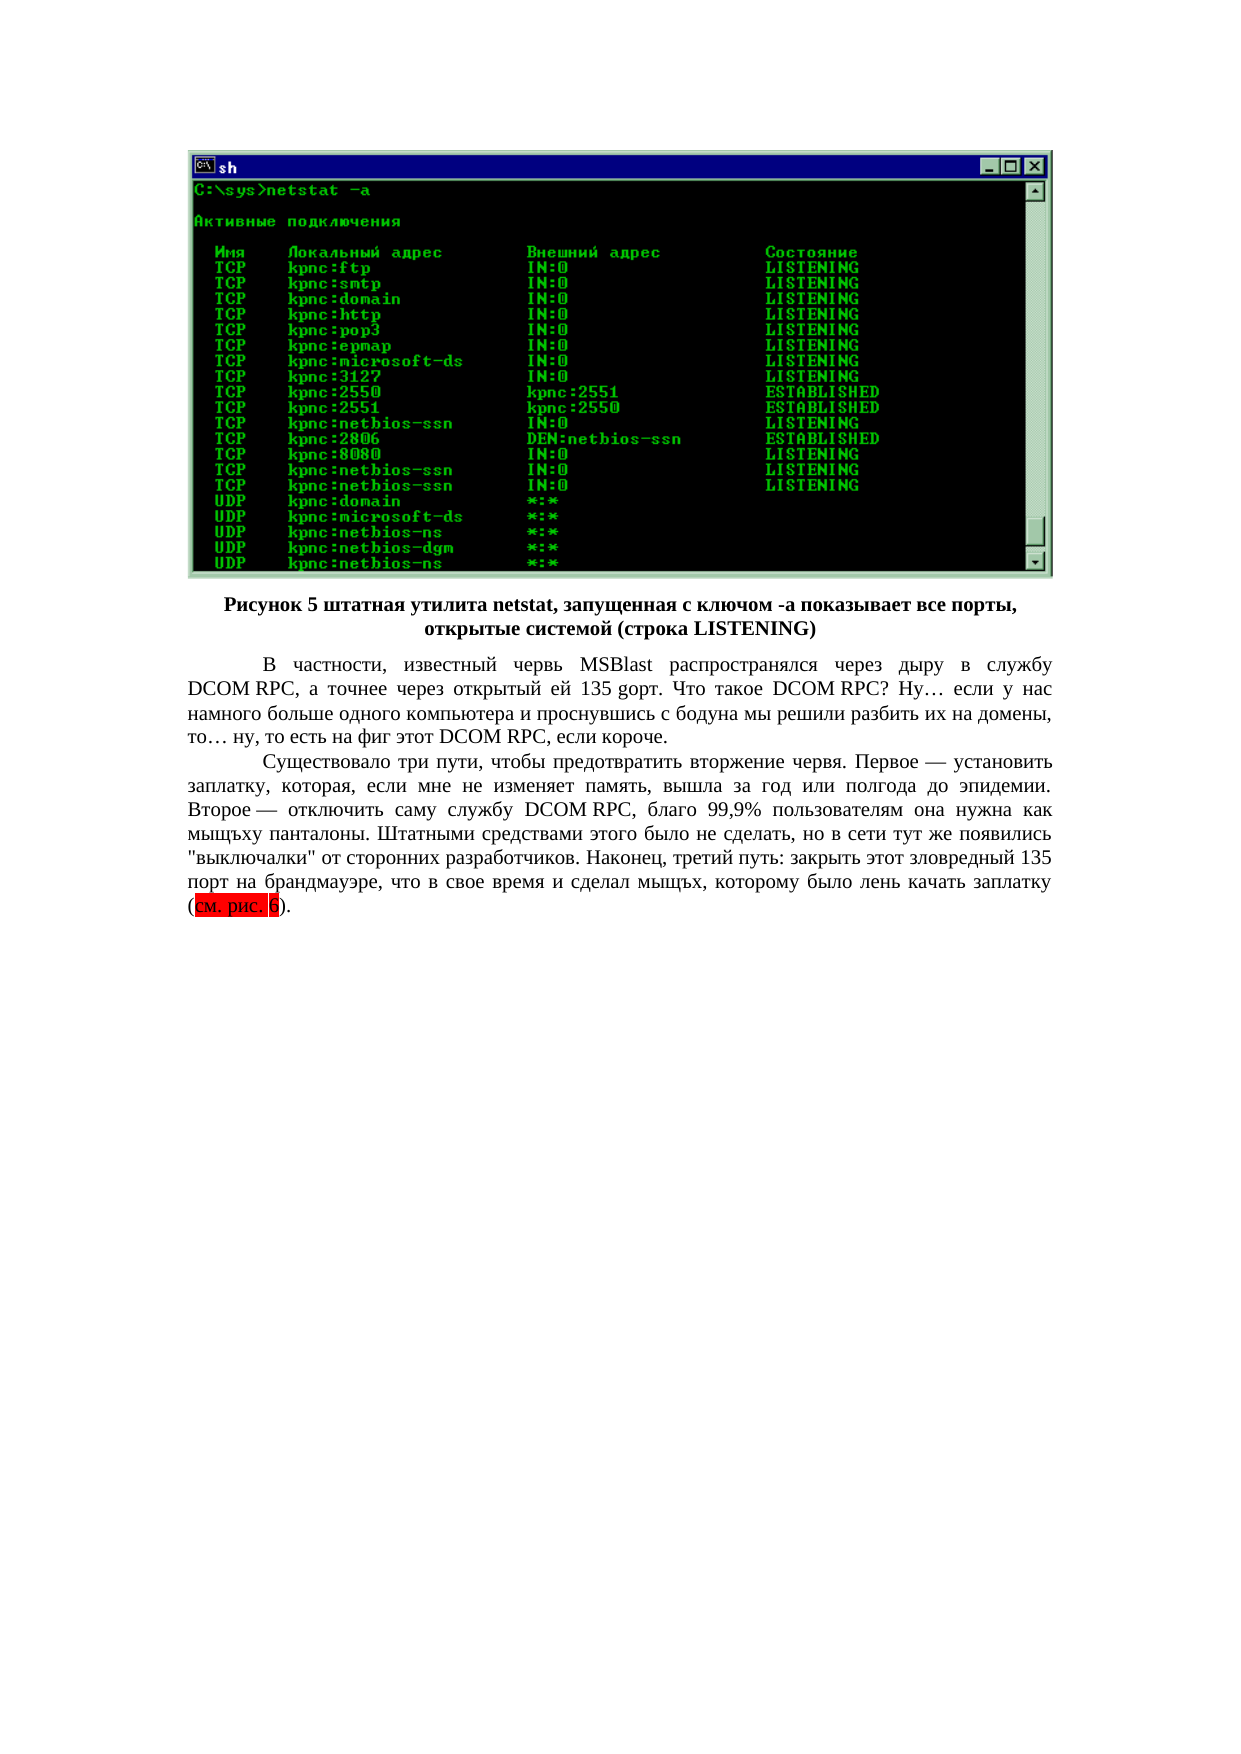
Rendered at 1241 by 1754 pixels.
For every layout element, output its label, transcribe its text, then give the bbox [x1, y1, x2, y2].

picture [187, 150, 1053, 579]
text В частности, известный червь MSBlast распространялся через дыру в службу DCOM RPC, а точнее через открытый ей 135 gорт. Что такое DCOM RPC? Ну… если у нас намного больше одного компьютера и проснувшись с бодуна мы решили разбить их на домены, то… ну, то есть на фиг этот DCOM RPC, если короче. [187, 652, 1053, 748]
text Существовало три пути, чтобы предотвратить вторжение червя. Первое — установить заплатку, которая, если мне не изменяет память, вышла за год или полгода до эпидемии. Второе — отключить саму службу DCOM RPC, благо 99,9% пользователям она нужна как мыщъху панталоны. Штатными средствами этого было не сделать, но в сети тут же появились "выключалки" от сторонних разработчиков. Наконец, третий путь: закрыть этот зловредный 135 порт на брандмауэре, что в свое время и сделал мыщъх, которому было лень качать заплатку (см. рис. 6). [187, 748, 1053, 917]
text Рисунок 5 штатная утилита netstat, запущенная с ключом -a показывает все порты, открытые системой (строка LISTENING) [187, 592, 1053, 640]
